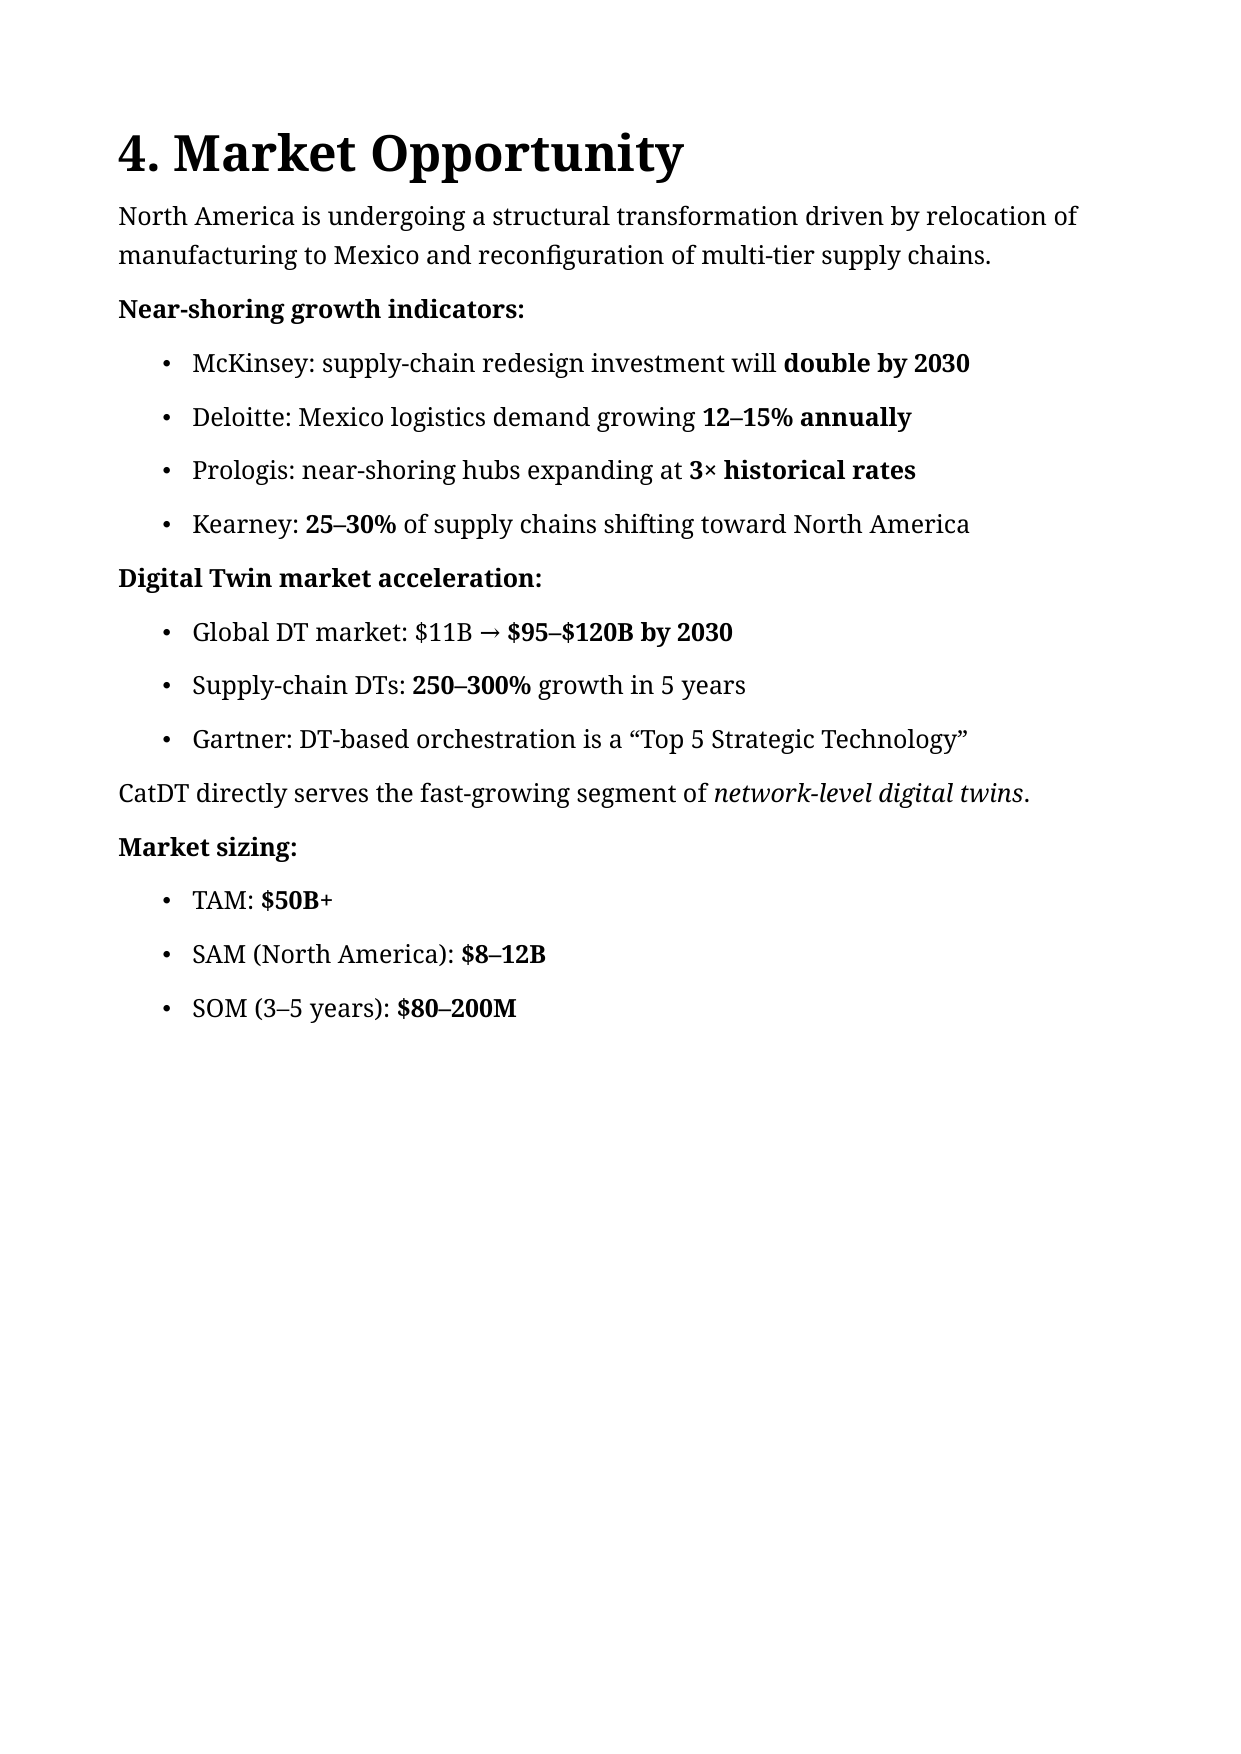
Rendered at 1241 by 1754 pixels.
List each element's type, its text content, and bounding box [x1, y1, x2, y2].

list Prologis: near-shoring hubs expanding at 3× historical rates [162, 453, 1122, 487]
list TAM: $50B+ [162, 883, 1122, 917]
text CatDT directly serves the fast-growing segment of network-level digital twins. [118, 775, 1122, 809]
list Supply-chain DTs: 250–300% growth in 5 years [162, 668, 1122, 702]
text Digital Twin market acceleration: [118, 560, 1122, 594]
list Kearney: 25–30% of supply chains shifting toward North America [162, 507, 1122, 541]
list Gartner: DT-based orchestration is a “Top 5 Strategic Technology” [162, 722, 1122, 756]
subtitle 4. Market Opportunity [118, 118, 1122, 186]
list Global DT market: $11B → $95–$120B by 2030 [162, 614, 1122, 648]
text Near-shoring growth indicators: [118, 292, 1122, 326]
list SAM (North America): $8–12B [162, 937, 1122, 971]
list McKinsey: supply-chain redesign investment will double by 2030 [162, 345, 1122, 379]
list SOM (3–5 years): $80–200M [162, 990, 1122, 1024]
text Market sizing: [118, 829, 1122, 863]
text North America is undergoing a structural transformation driven by relocation of manufacturing to Mexico and reconfiguration of multi-tier supply chains. [118, 199, 1122, 272]
list Deloitte: Mexico logistics demand growing 12–15% annually [162, 399, 1122, 433]
